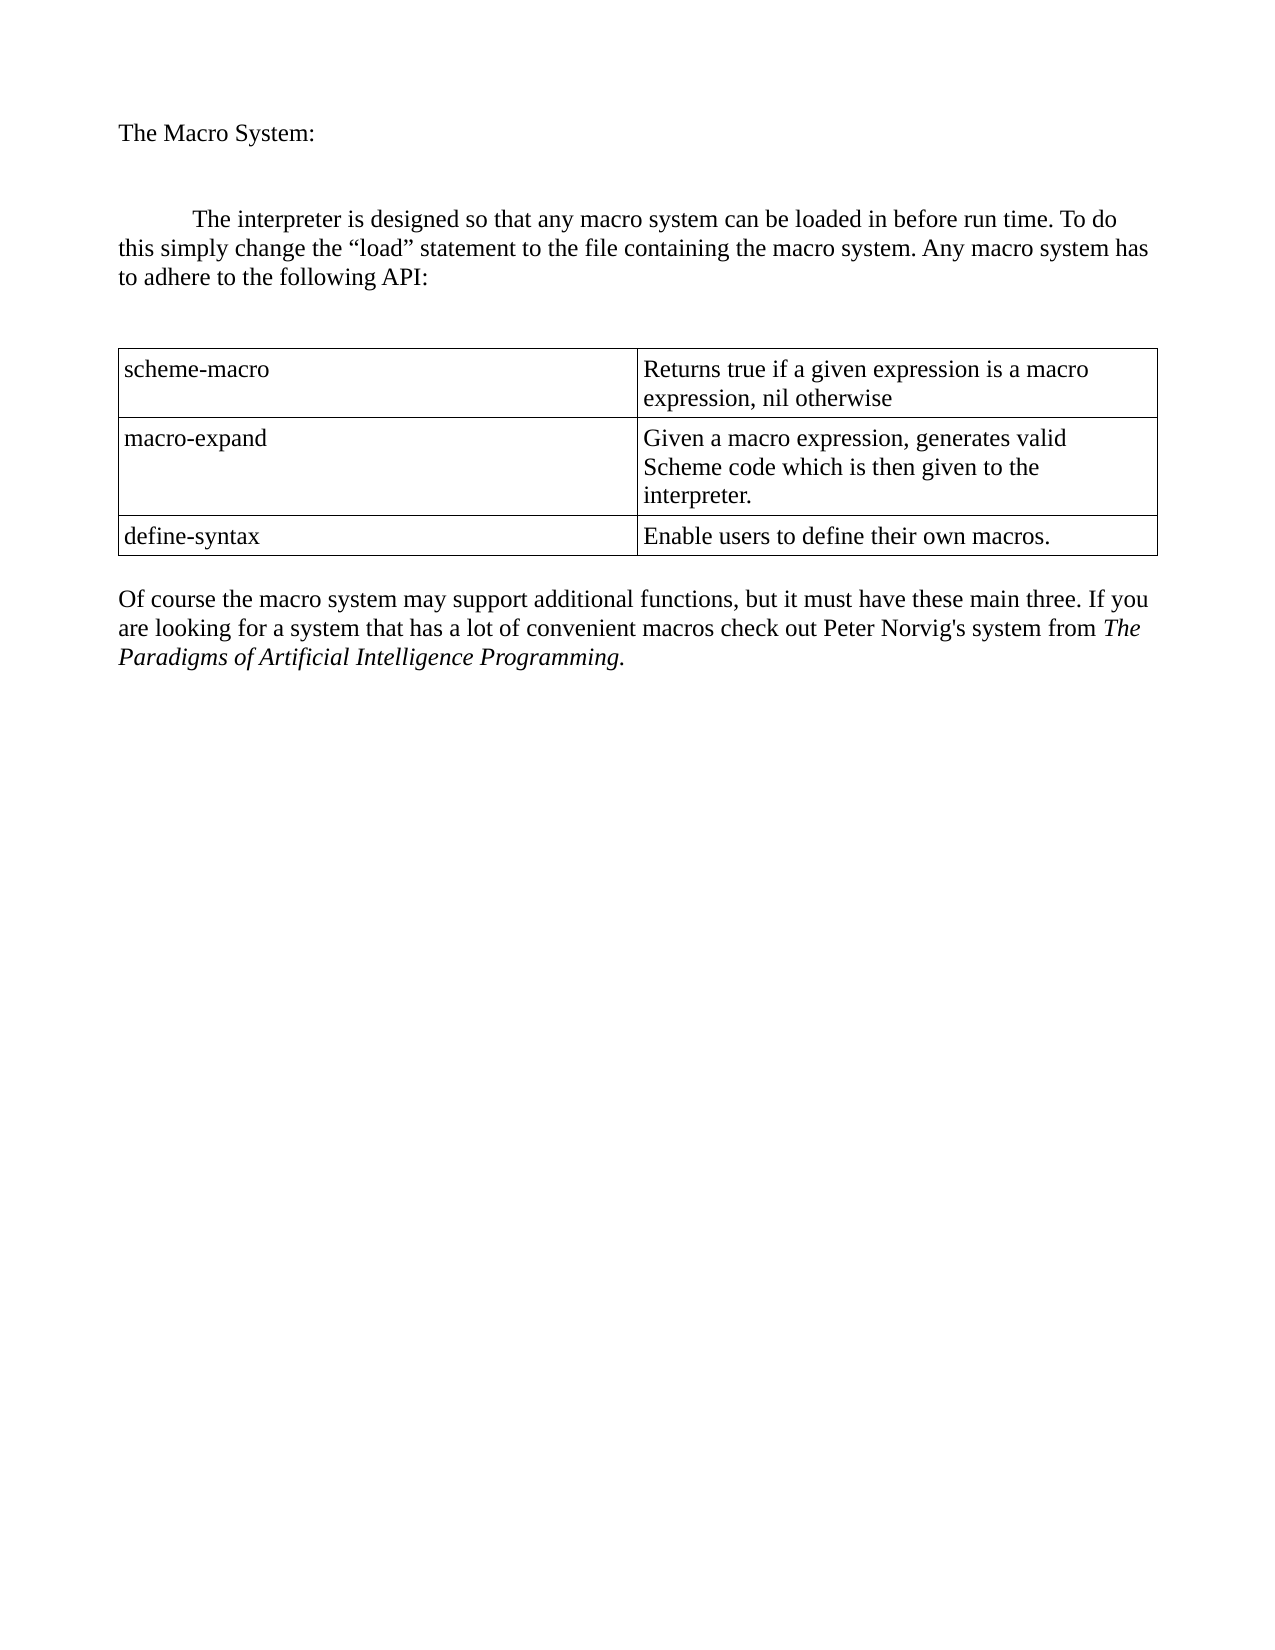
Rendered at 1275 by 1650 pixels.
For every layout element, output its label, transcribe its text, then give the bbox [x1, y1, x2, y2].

text The interpreter is designed so that any macro system can be loaded in before run time. To do this simply change the “load” statement to the file containing the macro system. Any macro system has to adhere to the following API: [118, 204, 1157, 291]
text The Macro System: [118, 118, 1157, 147]
table_header Returns true if a given expression is a macro expression, nil otherwise [638, 349, 1157, 417]
table_cell macro-expand [119, 418, 637, 515]
text Of course the macro system may support additional functions, but it must have these main three. If you are looking for a system that has a lot of convenient macros check out Peter Norvig's system from The Paradigms of Artificial Intelligence Programming. [118, 584, 1157, 670]
table_cell define-syntax [119, 516, 637, 555]
table_header scheme-macro [119, 349, 637, 417]
table_cell Given a macro expression, generates valid Scheme code which is then given to the interpreter. [638, 418, 1157, 515]
table_cell Enable users to define their own macros. [638, 516, 1157, 555]
